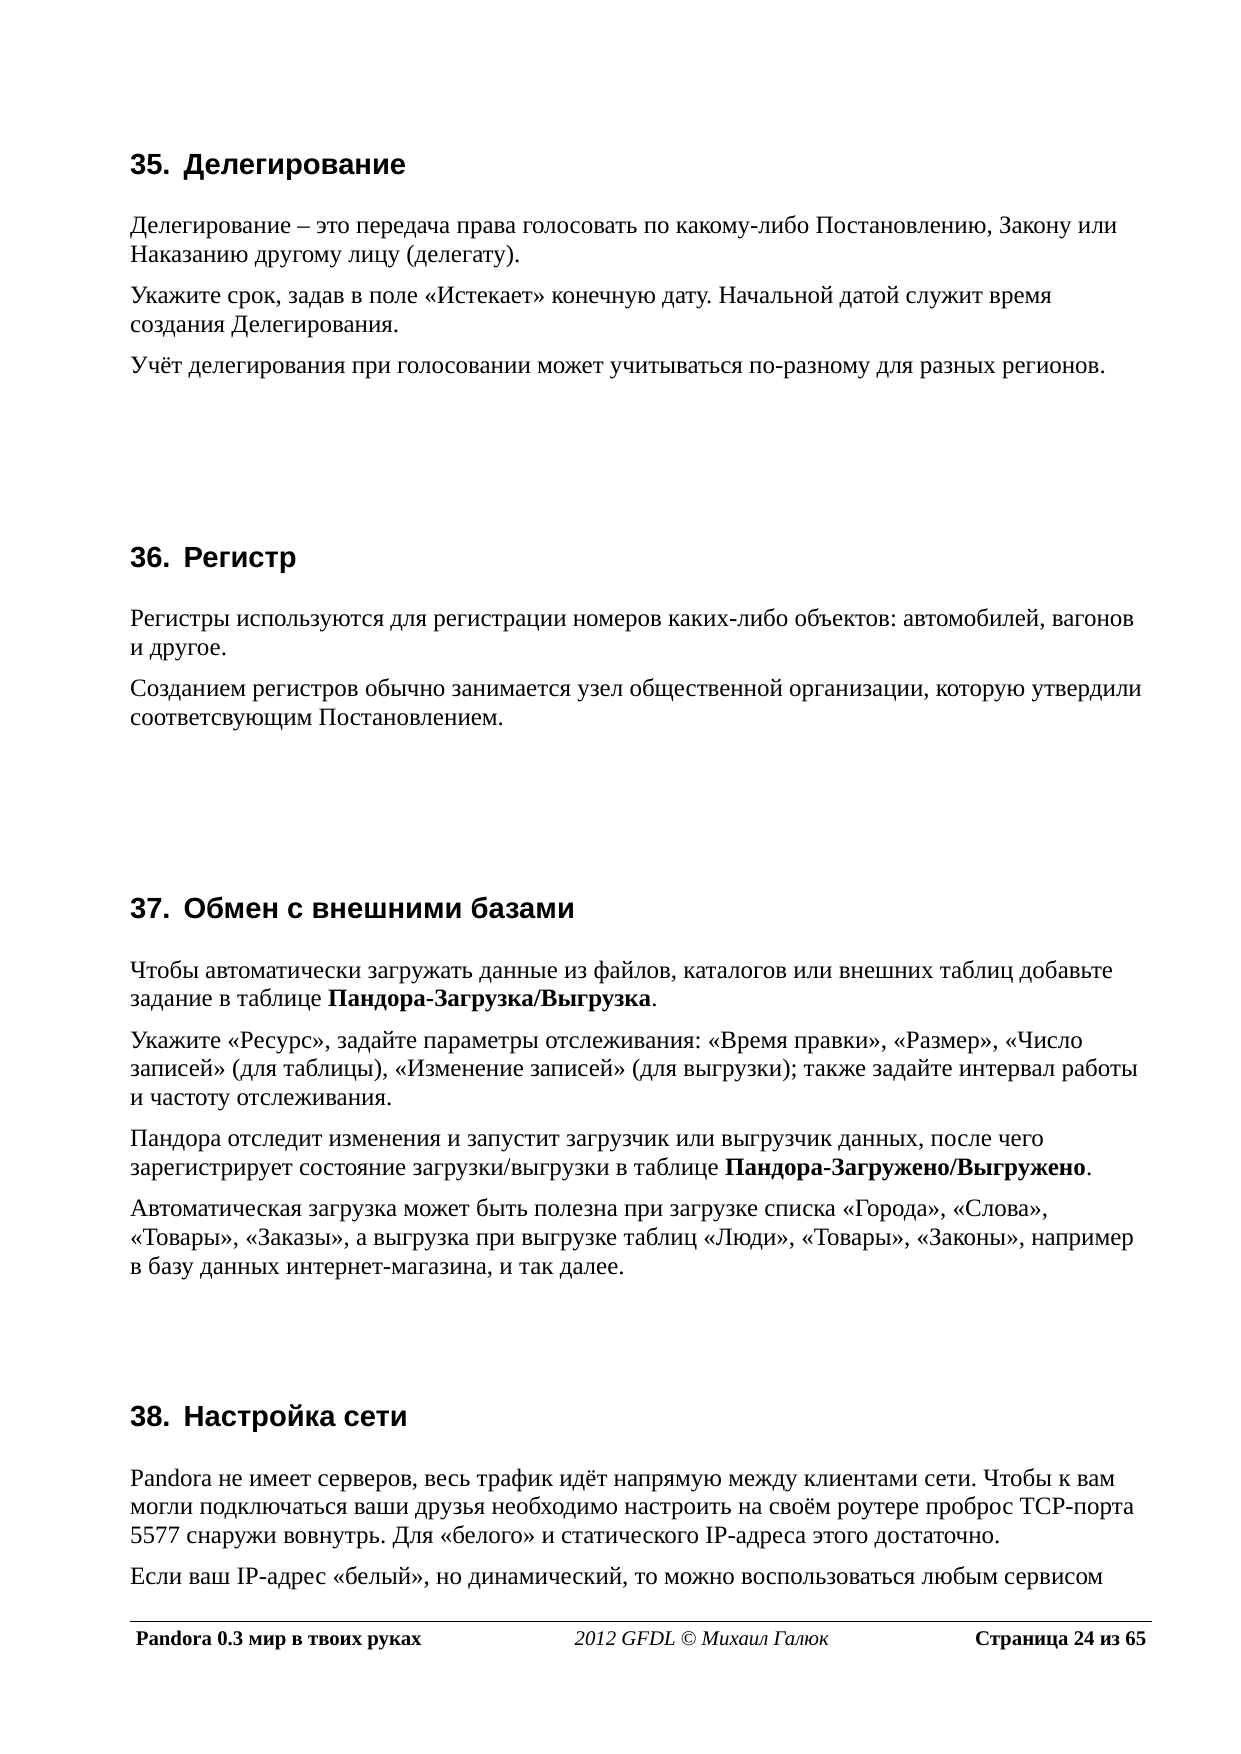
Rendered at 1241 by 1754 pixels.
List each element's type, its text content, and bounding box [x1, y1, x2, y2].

subtitle Регистр [130, 539, 1152, 573]
text Регистры используются для регистрации номеров каких-либо объектов: автомобилей, вагонов и другое. [130, 603, 1152, 661]
text Автоматическая загрузка может быть полезна при загрузке списка «Города», «Слова», «Товары», «Заказы», а выгрузка при выгрузке таблиц «Люди», «Товары», «Законы», например в базу данных интернет-магазина, и так далее. [130, 1193, 1152, 1280]
text Созданием регистров обычно занимается узел общественной организации, которую утвердили соответсвующим Постановлением. [130, 673, 1152, 731]
text Чтобы автоматически загружать данные из файлов, каталогов или внешних таблиц добавьте задание в таблице Пандора-Загрузка/Выгрузка. [130, 955, 1152, 1012]
subtitle Настройка сети [130, 1399, 1152, 1432]
subtitle Обмен с внешними базами [130, 891, 1152, 925]
text Укажите срок, задав в поле «Истекает» конечную дату. Начальной датой служит время создания Делегирования. [130, 280, 1152, 338]
subtitle Делегирование [130, 147, 1152, 180]
text Пандора отследит изменения и запустит загрузчик или выгрузчик данных, после чего зарегистрирует состояние загрузки/выгрузки в таблице Пандора-Загружено/Выгружено. [130, 1123, 1152, 1181]
text Учёт делегирования при голосовании может учитываться по-разному для разных регионов. [130, 350, 1152, 379]
text Укажите «Ресурс», задайте параметры отслеживания: «Время правки», «Размер», «Число записей» (для таблицы), «Изменение записей» (для выгрузки); также задайте интервал работы и частоту отслеживания. [130, 1025, 1152, 1111]
text Делегирование – это передача права голосовать по какому-либо Постановлению, Закону или Наказанию другому лицу (делегату). [130, 210, 1152, 268]
text Если ваш IP-адрес «белый», но динамический, то можно воспользоваться любым сервисом [130, 1561, 1152, 1590]
text Pandora не имеет серверов, весь трафик идёт напрямую между клиентами сети. Чтобы к вам могли подключаться ваши друзья необходимо настроить на своём роутере проброс TCP-порта 5577 снаружи вовнутрь. Для «белого» и статического IP-адреса этого достаточно. [130, 1463, 1152, 1549]
